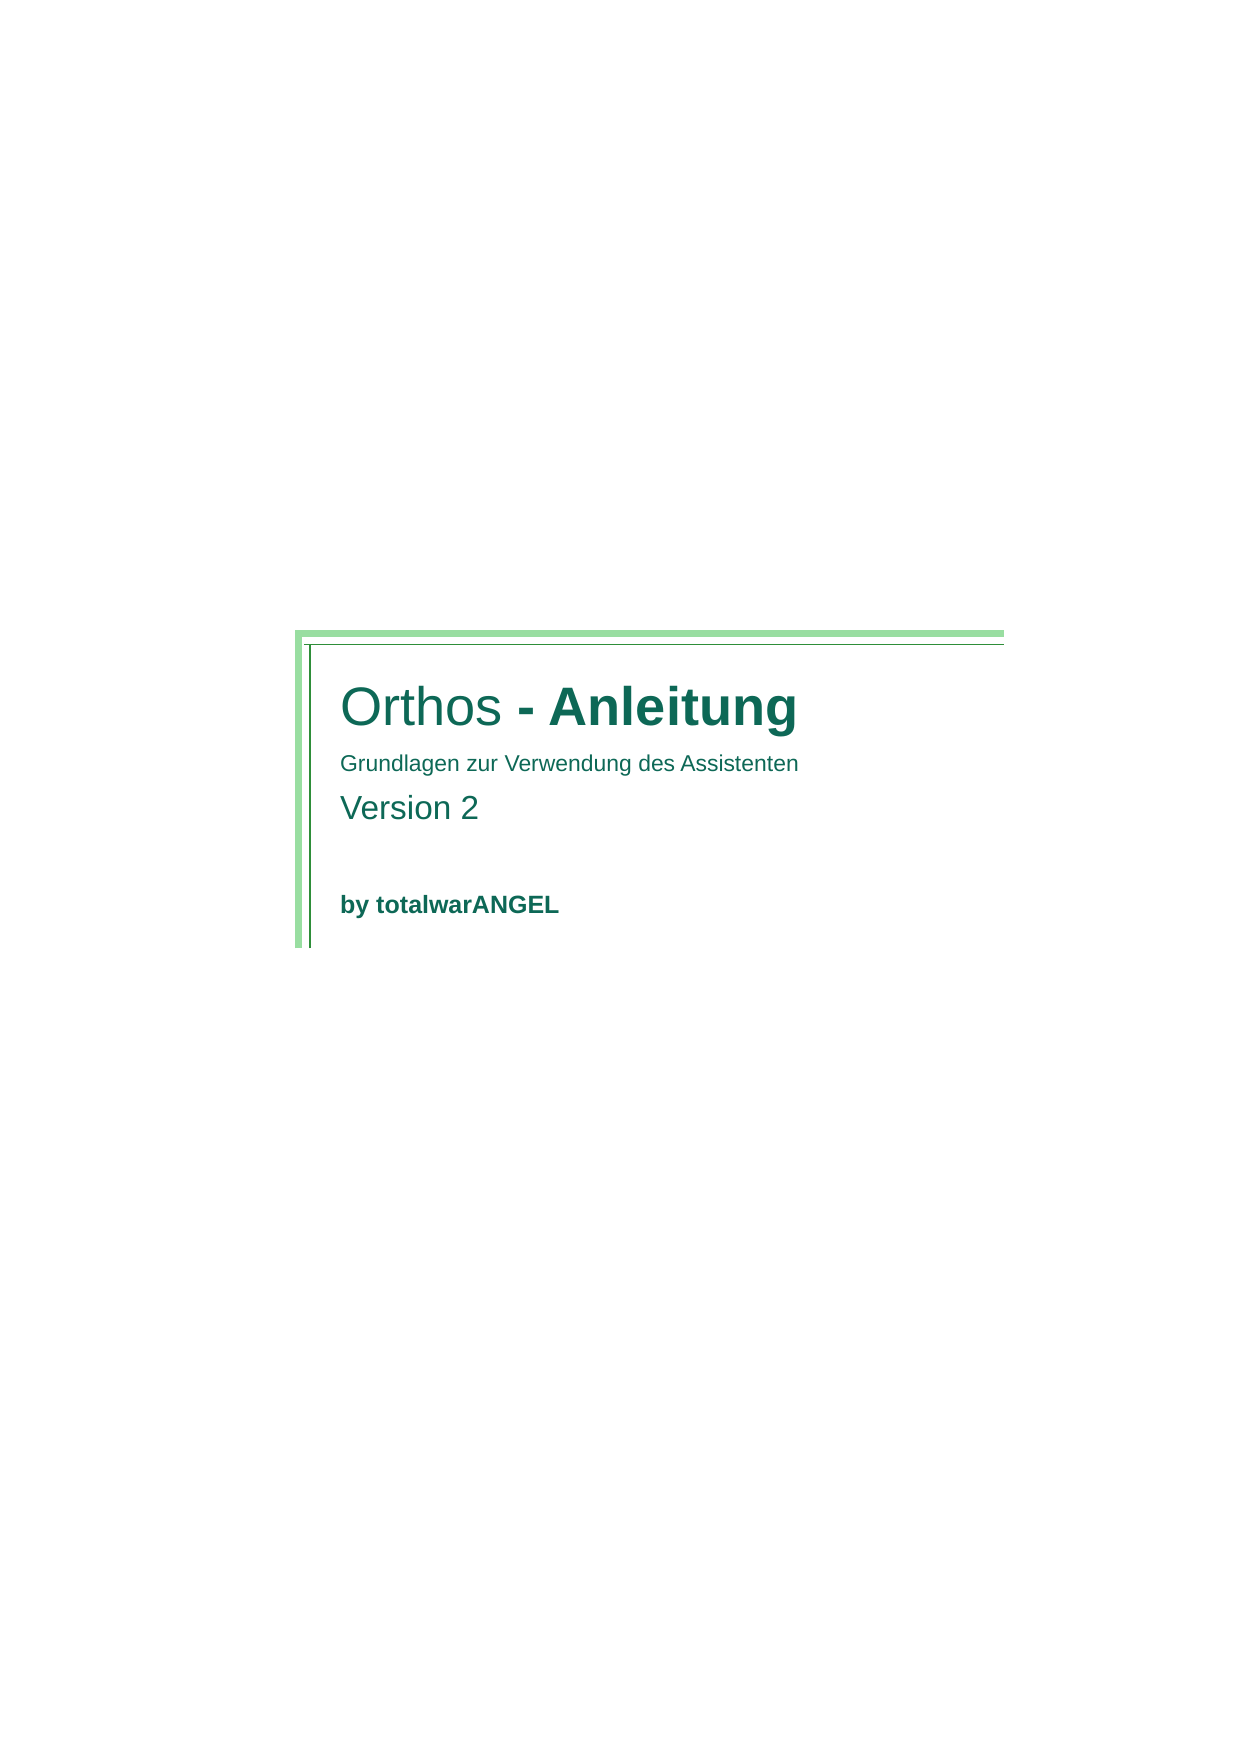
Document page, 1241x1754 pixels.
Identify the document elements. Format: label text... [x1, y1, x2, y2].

text [302, 744, 309, 827]
text Version 2 [311, 744, 1004, 827]
text Grundlagen zur Verwendung des Assistenten [311, 705, 1004, 744]
text [302, 846, 309, 948]
text Orthos - Anleitung [302, 637, 1004, 705]
text by totalwarANGEL [311, 846, 1004, 948]
text Orthos - Anleitung [348, 691, 374, 705]
text Orthos - Anleitung [311, 645, 1004, 705]
